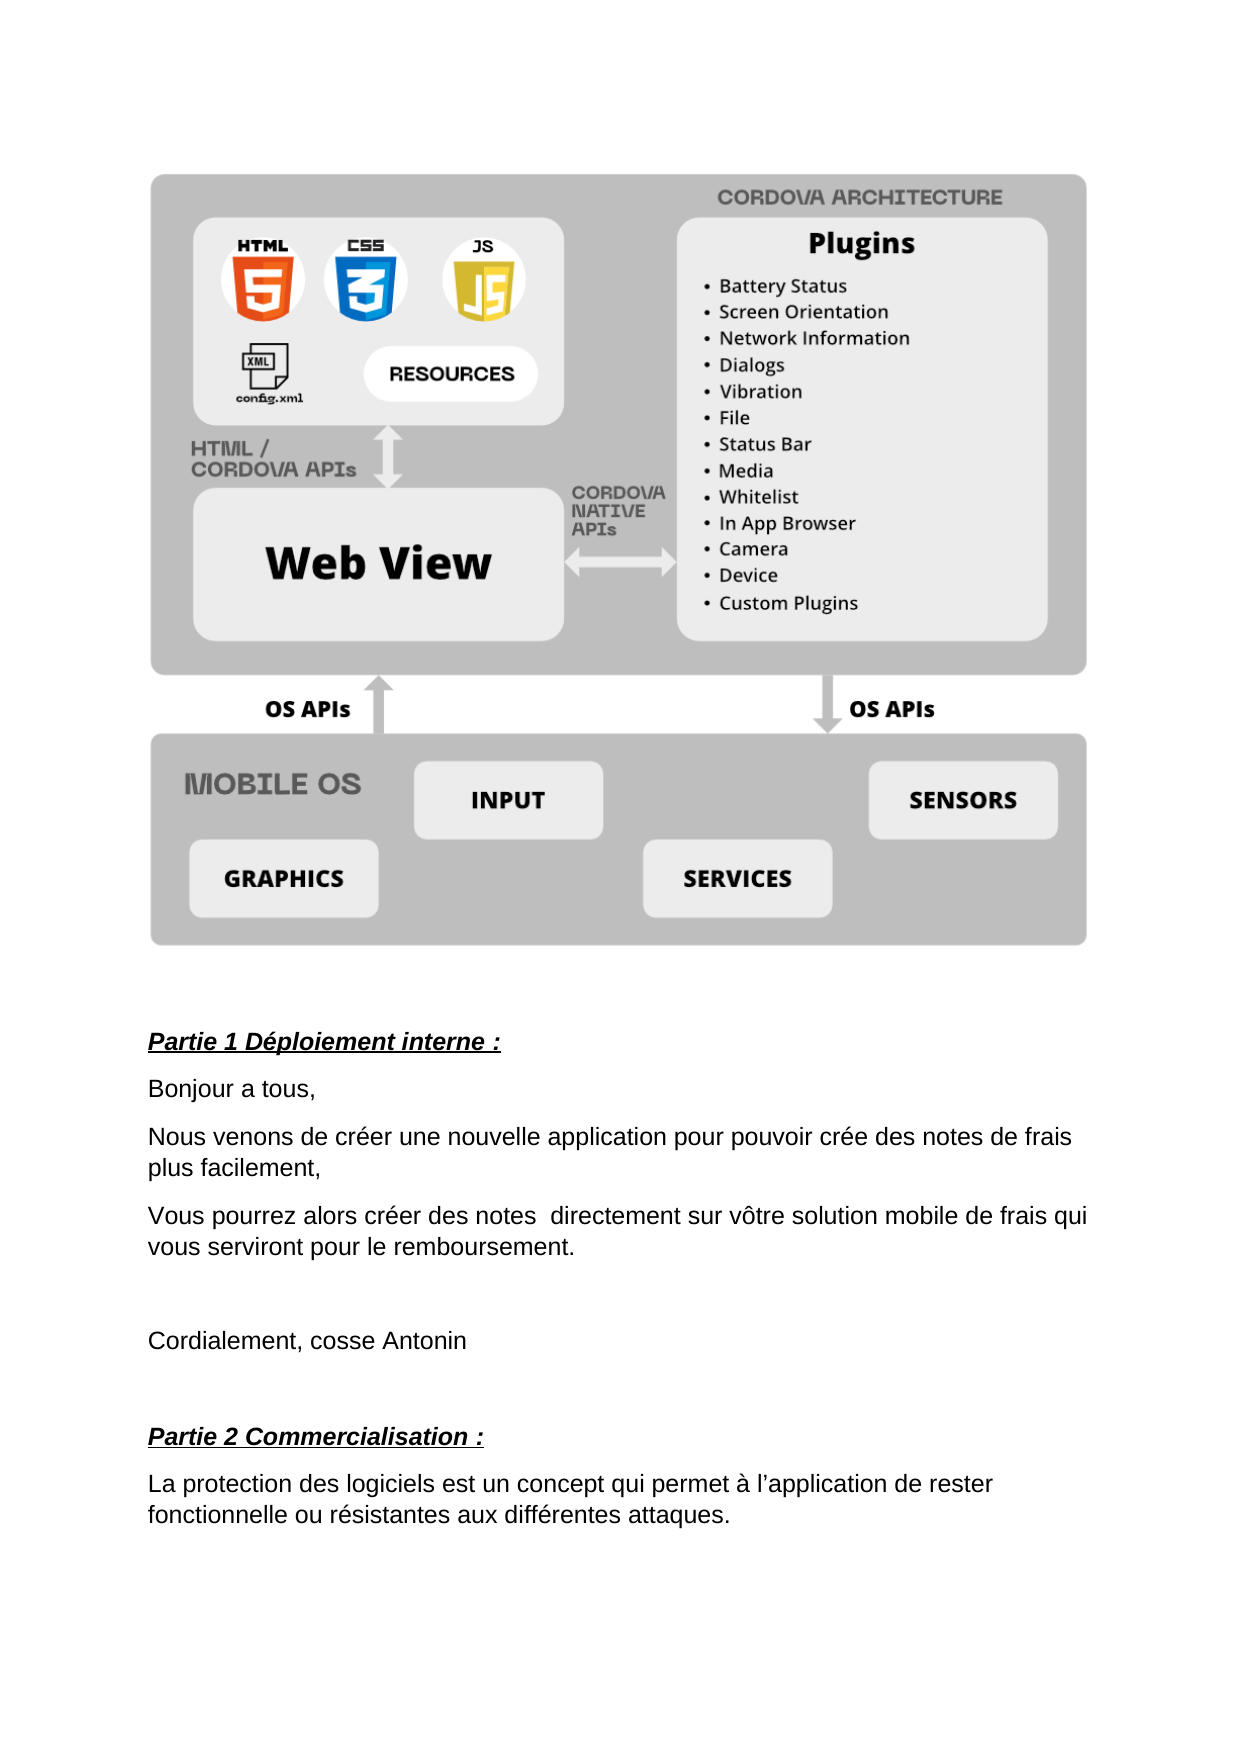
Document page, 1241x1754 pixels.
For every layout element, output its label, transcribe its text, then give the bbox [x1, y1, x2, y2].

text Bonjour a tous, [148, 1074, 1093, 1103]
text Vous pourrez alors créer des notes directement sur vôtre solution mobile de frais qui vous serviront pour le remboursement. [148, 1201, 1093, 1261]
text Cordialement, cosse Antonin [148, 1326, 1093, 1355]
text Partie 2 Commercialisation : [148, 1422, 1093, 1451]
text La protection des logiciels est un concept qui permet à l’application de rester fonctionnelle ou résistantes aux différentes attaques. [148, 1469, 1093, 1529]
picture [115, 147, 1125, 977]
text Nous venons de créer une nouvelle application pour pouvoir crée des notes de frais plus facilement, [148, 1122, 1093, 1182]
text Partie 1 Déploiement interne : [148, 1027, 1093, 1055]
